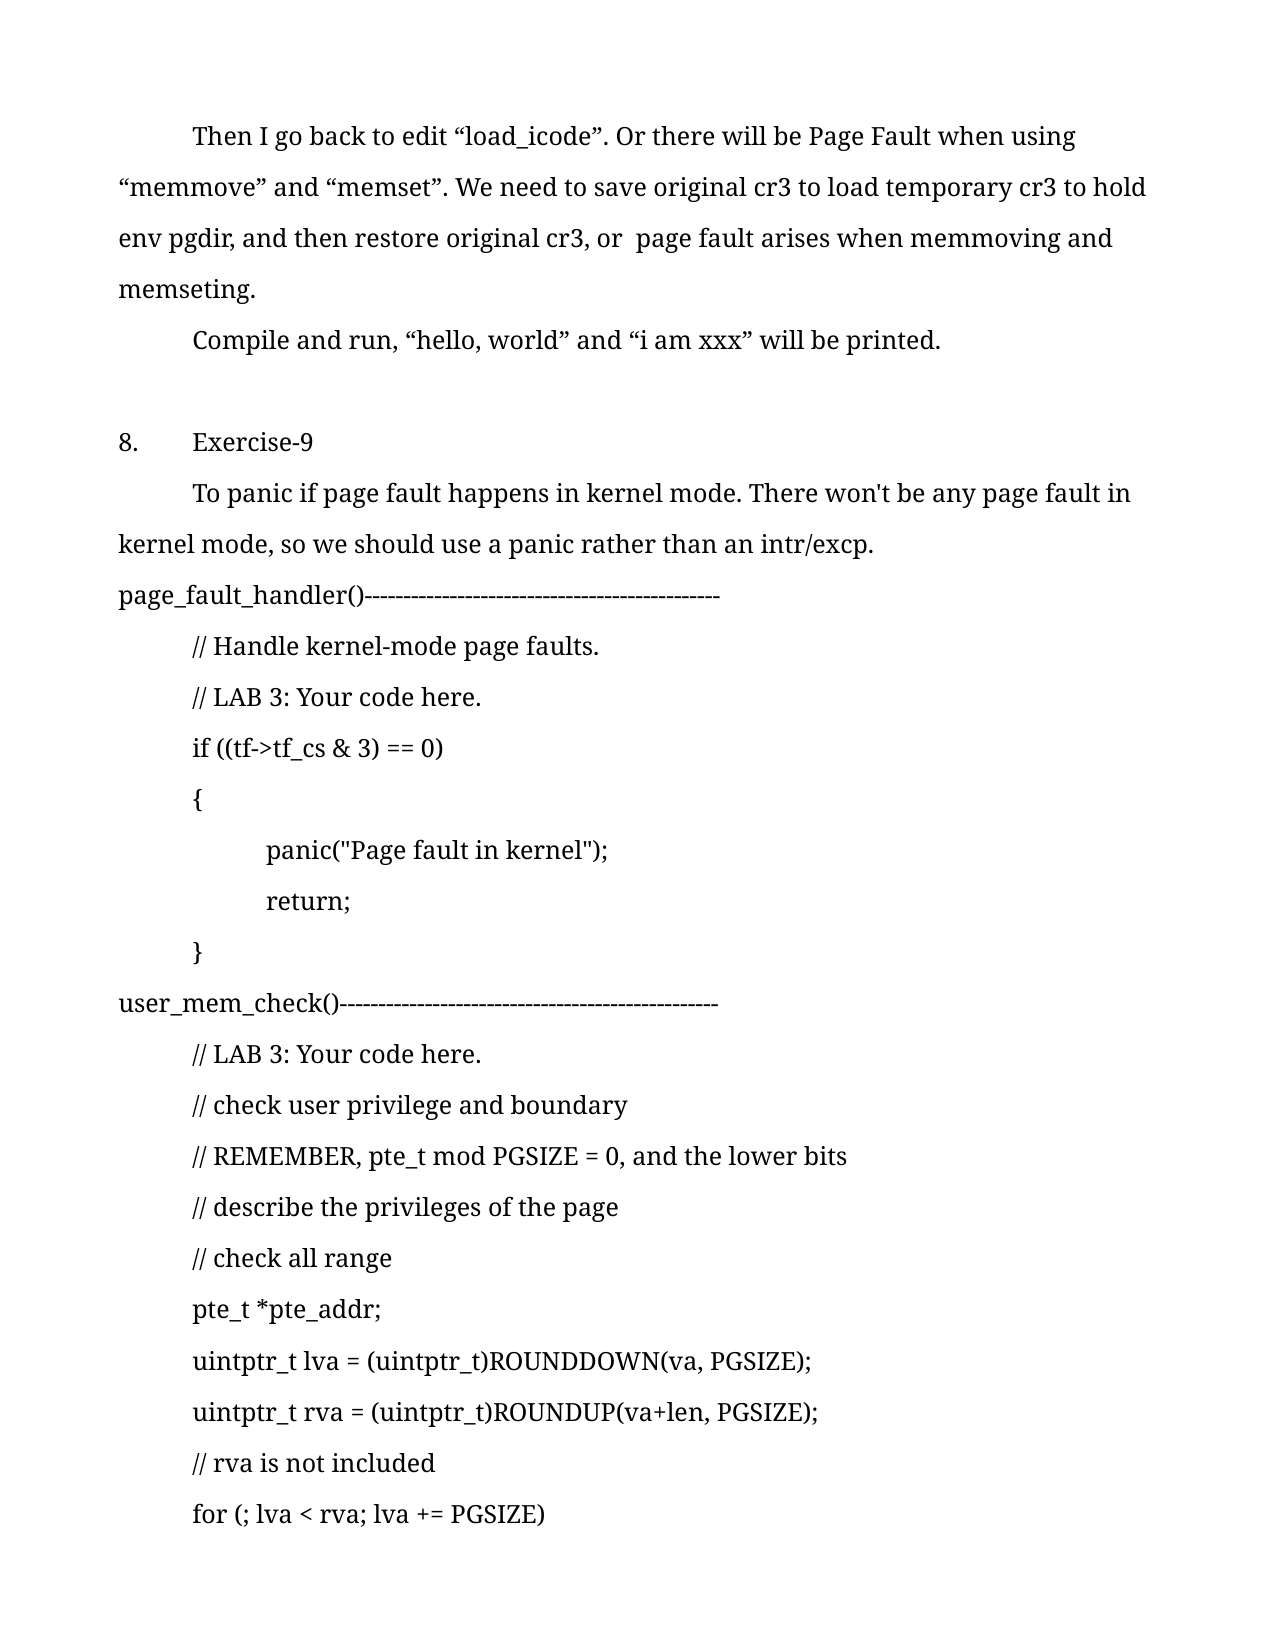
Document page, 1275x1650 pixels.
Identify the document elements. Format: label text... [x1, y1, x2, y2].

text // check all range [118, 1241, 1157, 1275]
text ----------------------------------------------------------------------- Then I go back to edit “load_icode”. Or there will be Page Fault when using “memmove” and “memset”. We need to save original cr3 to load temporary cr3 to hold env pgdir, and then restore original cr3, or page fault arises when memmoving and memseting. Compile and run, “hello, world” and “i am xxx” will be printed. 8. Exercise-9 To panic if page fault happens in kernel mode. There won't be any page fault in kernel mode, so we should use a panic rather than an intr/excp. page_fault_handler()---------------------------------------------- // Handle kernel-mode page faults. [118, 118, 1157, 663]
text pte_t *pte_addr; [118, 1292, 1157, 1326]
text // check user privilege and boundary [118, 1088, 1157, 1122]
text return; [118, 884, 1157, 918]
text { [118, 782, 1157, 816]
text // describe the privileges of the page [118, 1190, 1157, 1224]
text uintptr_t lva = (uintptr_t)ROUNDDOWN(va, PGSIZE); [118, 1343, 1157, 1377]
text uintptr_t rva = (uintptr_t)ROUNDUP(va+len, PGSIZE); [118, 1394, 1157, 1428]
text panic("Page fault in kernel"); [118, 833, 1157, 867]
text // LAB 3: Your code here. [118, 679, 1157, 714]
text if ((tf->tf_cs & 3) == 0) [118, 731, 1157, 765]
text // REMEMBER, pte_t mod PGSIZE = 0, and the lower bits [118, 1139, 1157, 1173]
text // rva is not included [118, 1445, 1157, 1479]
text } user_mem_check()------------------------------------------------- // LAB 3: Your code here. [118, 935, 1157, 1071]
text for (; lva < rva; lva += PGSIZE) [118, 1496, 1157, 1530]
